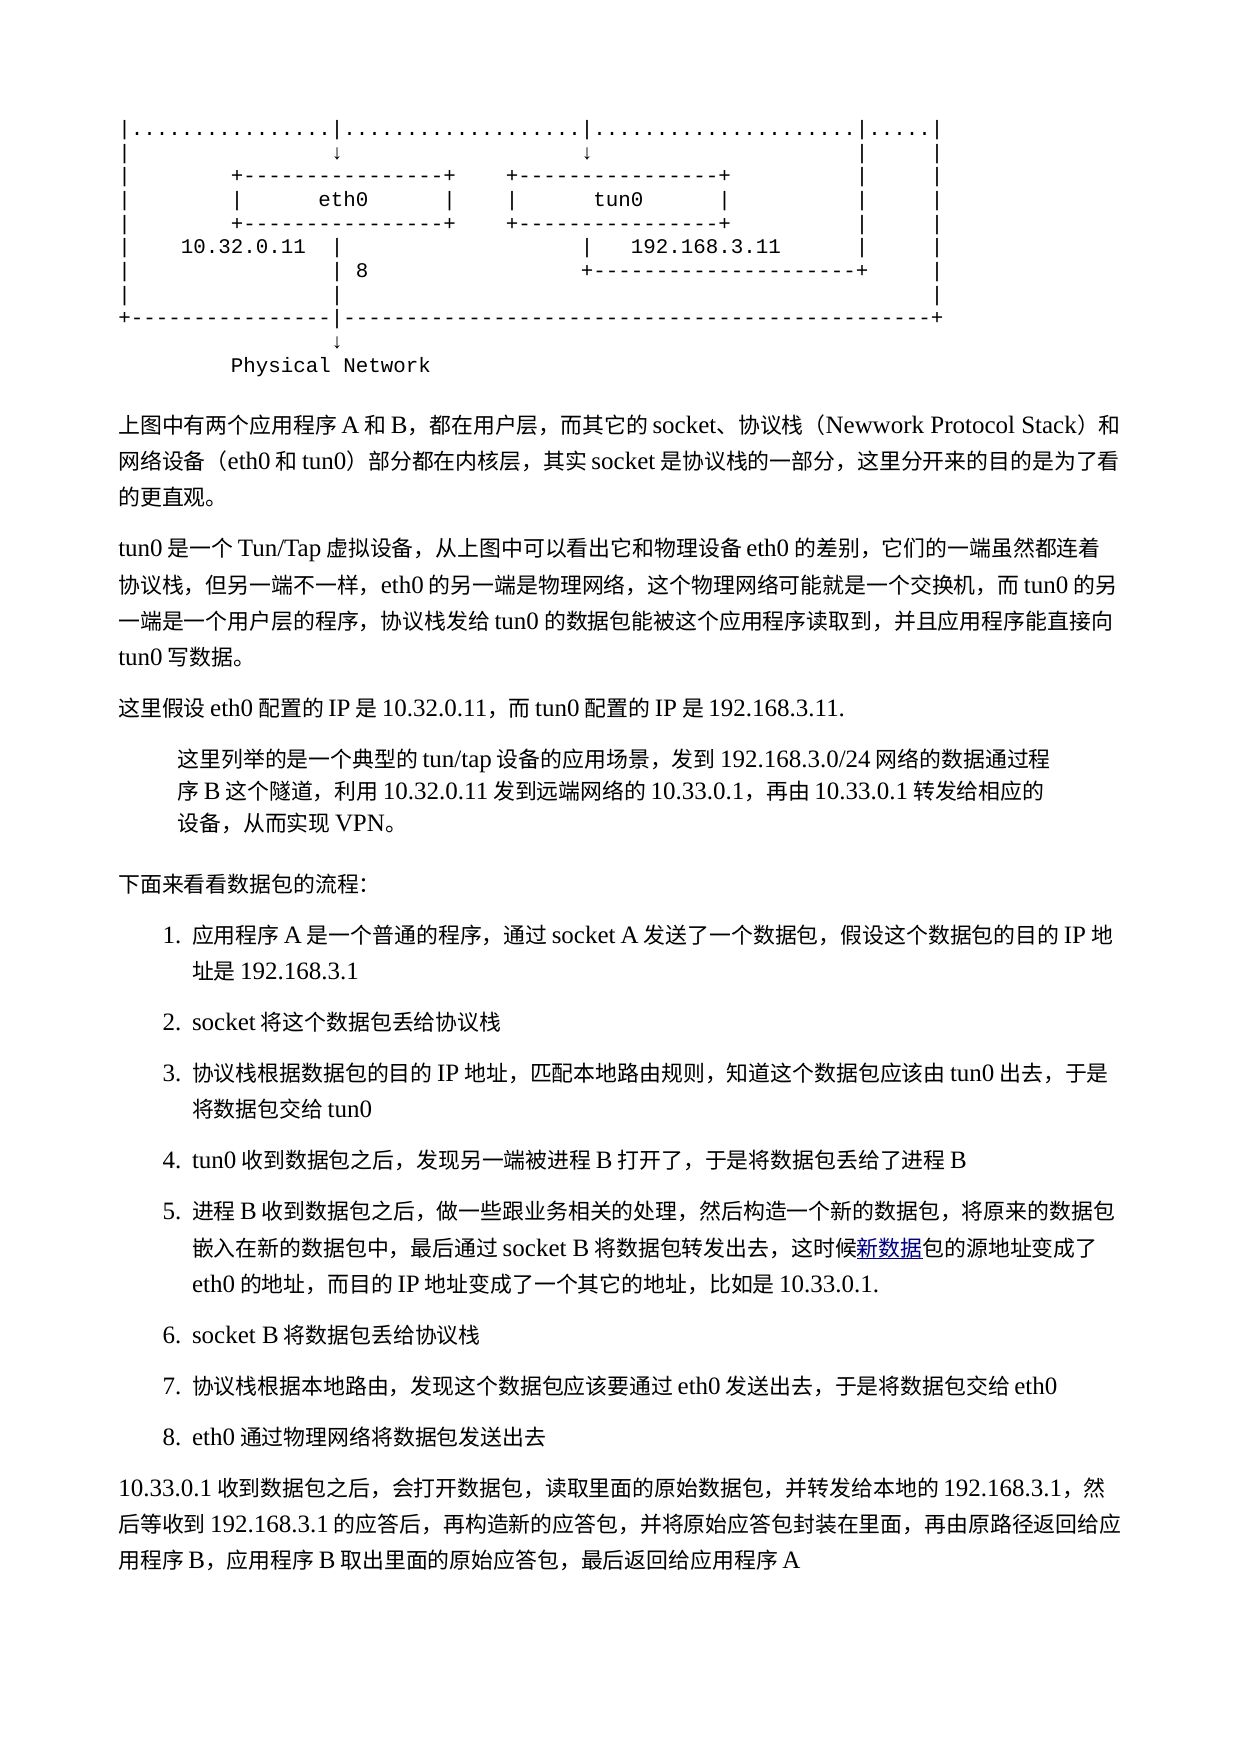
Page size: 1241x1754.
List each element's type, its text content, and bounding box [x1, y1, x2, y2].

text |................|...................|.....................|.....| [118, 118, 1122, 142]
text Physical Network [118, 354, 1122, 378]
text 上图中有两个应用程序A和B，都在用户层，而其它的socket、协议栈（Newwork Protocol Stack）和网络设备（eth0和tun0）部分都在内核层，其实socket是协议栈的一部分，这里分开来的目的是为了看的更直观。 [118, 408, 1122, 512]
list socket将这个数据包丢给协议栈 [162, 1005, 1122, 1037]
text 这里列举的是一个典型的tun/tap设备的应用场景，发到192.168.3.0/24网络的数据通过程序B这个隧道，利用10.32.0.11发到远端网络的10.33.0.1，再由10.33.0.1转发给相应的设备，从而实现VPN。 [177, 742, 1063, 837]
text | +----------------+ +----------------+ | | [118, 213, 1122, 236]
list tun0收到数据包之后，发现另一端被进程B打开了，于是将数据包丢给了进程B [162, 1143, 1122, 1175]
text | | | [118, 284, 1122, 307]
list eth0通过物理网络将数据包发送出去 [162, 1420, 1122, 1451]
text | | 8 +---------------------+ | [118, 260, 1122, 284]
text | | eth0 | | tun0 | | | [118, 189, 1122, 213]
text ↓ [118, 331, 1122, 354]
text 10.33.0.1收到数据包之后，会打开数据包，读取里面的原始数据包，并转发给本地的192.168.3.1，然后等收到192.168.3.1的应答后，再构造新的应答包，并将原始应答包封装在里面，再由原路径返回给应用程序B，应用程序B取出里面的原始应答包，最后返回给应用程序A [118, 1471, 1122, 1575]
text tun0是一个Tun/Tap虚拟设备，从上图中可以看出它和物理设备eth0的差别，它们的一端虽然都连着协议栈，但另一端不一样，eth0的另一端是物理网络，这个物理网络可能就是一个交换机，而tun0的另一端是一个用户层的程序，协议栈发给tun0的数据包能被这个应用程序读取到，并且应用程序能直接向tun0写数据。 [118, 531, 1122, 672]
text 下面来看看数据包的流程： [118, 867, 1122, 898]
list 应用程序A是一个普通的程序，通过socket A发送了一个数据包，假设这个数据包的目的IP地址是192.168.3.1 [162, 918, 1122, 986]
list socket B将数据包丢给协议栈 [162, 1318, 1122, 1349]
list 协议栈根据本地路由，发现这个数据包应该要通过eth0发送出去，于是将数据包交给eth0 [162, 1369, 1122, 1401]
text 这里假设eth0配置的IP是10.32.0.11，而tun0配置的IP是192.168.3.11. [118, 691, 1122, 723]
list 协议栈根据数据包的目的IP地址，匹配本地路由规则，知道这个数据包应该由tun0出去，于是将数据包交给tun0 [162, 1056, 1122, 1124]
text +----------------|-----------------------------------------------+ [118, 307, 1122, 331]
text | +----------------+ +----------------+ | | [118, 165, 1122, 189]
list 进程B收到数据包之后，做一些跟业务相关的处理，然后构造一个新的数据包，将原来的数据包嵌入在新的数据包中，最后通过socket B将数据包转发出去，这时候新数据包的源地址变成了eth0的地址，而目的IP地址变成了一个其它的地址，比如是10.33.0.1. [162, 1194, 1122, 1299]
text | ↓ ↓ | | [118, 142, 1122, 165]
text | 10.32.0.11 | | 192.168.3.11 | | [118, 236, 1122, 260]
